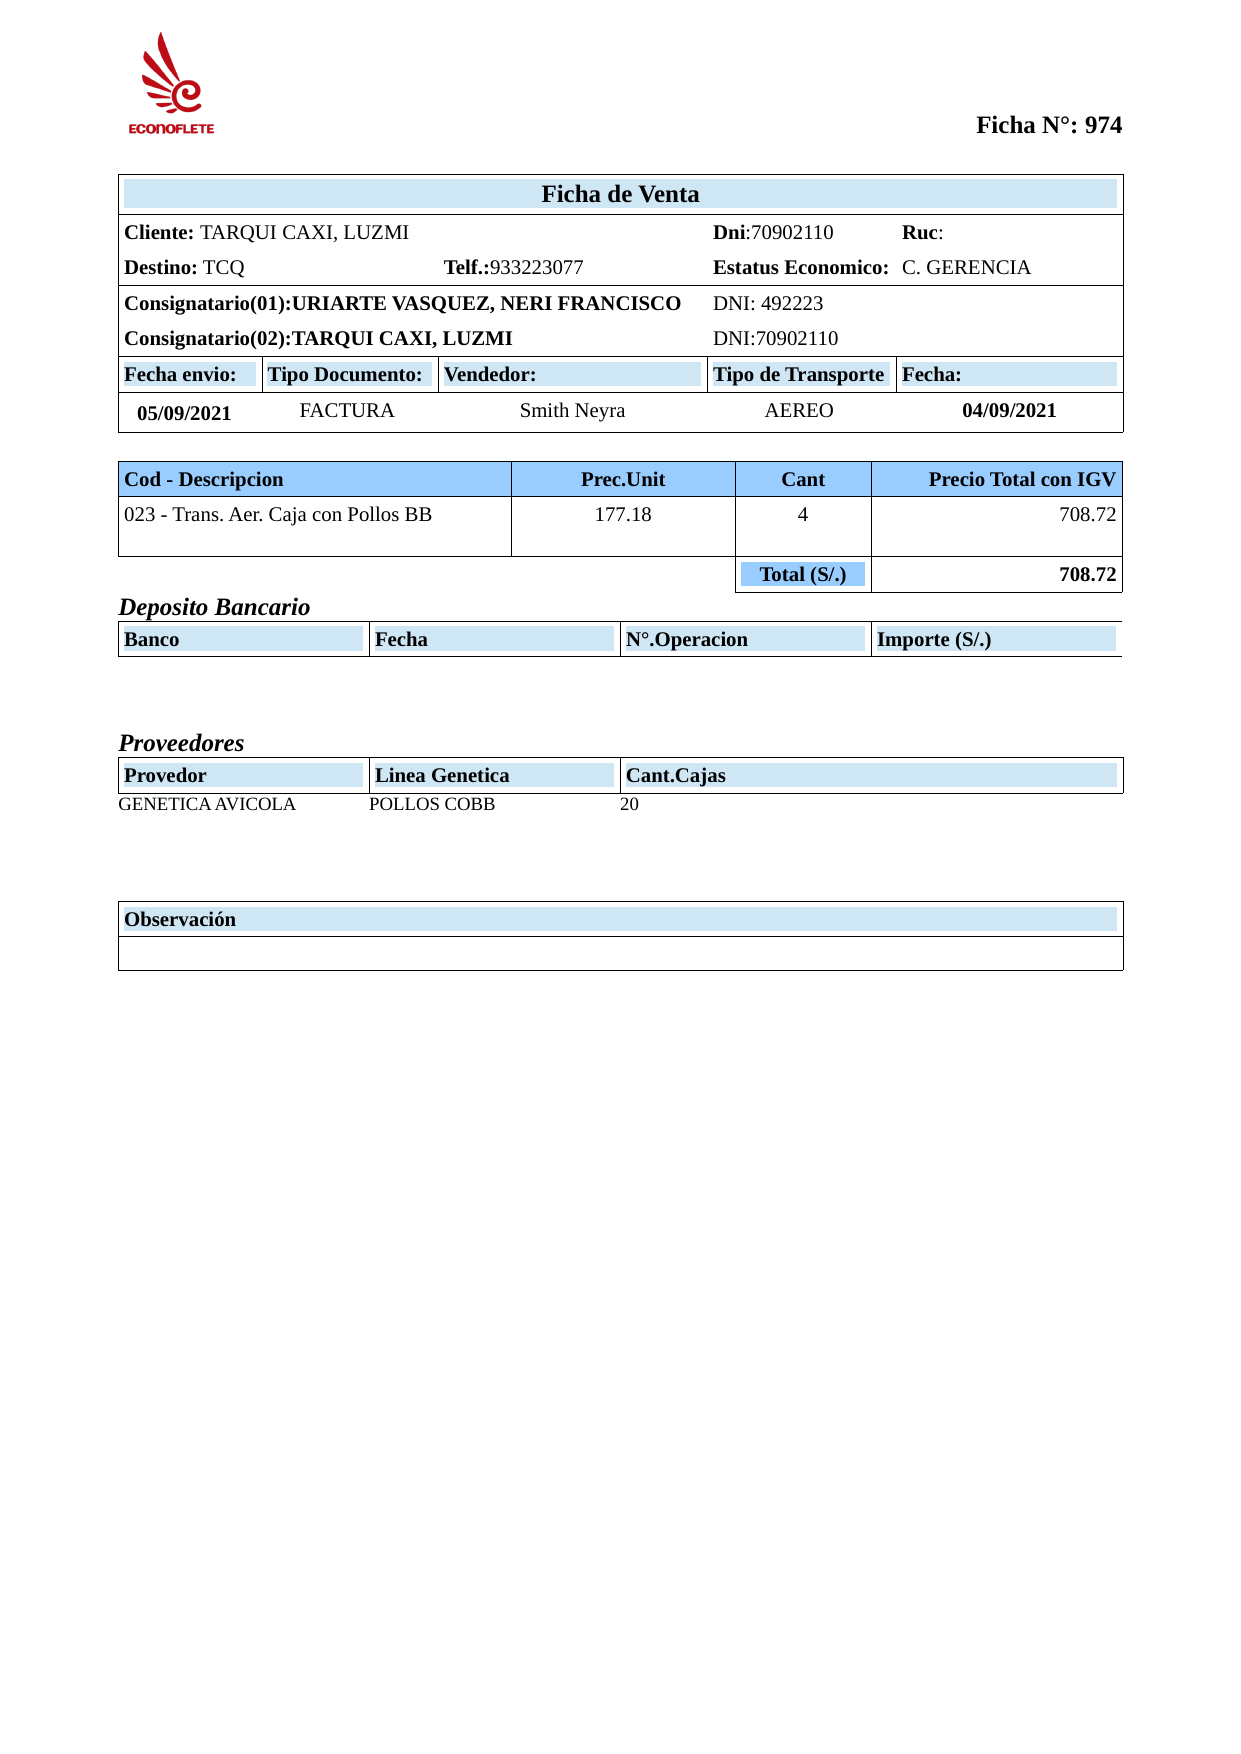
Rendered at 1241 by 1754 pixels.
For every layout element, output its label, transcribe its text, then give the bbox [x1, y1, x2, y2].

table_cell [118, 657, 369, 680]
table_cell [118, 705, 369, 728]
table_header Prec.Unit [512, 462, 735, 496]
table_cell Consignatario(02):TARQUI CAXI, LUZMI [119, 321, 707, 356]
table_cell [369, 858, 620, 879]
table_cell DNI:70902110 [707, 321, 1123, 356]
table_cell Destino: TCQ [119, 249, 438, 285]
table_cell Telf.:933223077 [438, 249, 707, 285]
table_cell Total (S/.) [736, 557, 871, 592]
table_cell [118, 557, 511, 592]
table_cell [369, 879, 620, 901]
table_header Banco [119, 622, 369, 656]
table_cell Dni:70902110 [707, 215, 896, 249]
table_cell 05/09/2021 [119, 393, 262, 432]
table_cell 708.72 [872, 497, 1122, 556]
table_cell Tipo Documento: [263, 357, 438, 392]
table_cell [369, 705, 620, 728]
table_cell [871, 657, 1122, 680]
table_cell 4 [736, 497, 871, 556]
table_cell [511, 557, 735, 592]
table_cell Ruc: [896, 215, 1123, 249]
table_cell DNI: 492223 [707, 286, 1123, 321]
table_cell Consignatario(01):URIARTE VASQUEZ, NERI FRANCISCO [119, 286, 707, 321]
table_cell [369, 657, 620, 680]
table_cell [369, 680, 620, 704]
table_cell [620, 705, 871, 728]
table_cell [118, 680, 369, 704]
table_cell C. GERENCIA [896, 249, 1123, 285]
table_cell Tipo de Transporte [708, 357, 896, 392]
table_cell [620, 836, 1123, 858]
table_cell [620, 879, 1123, 901]
table_cell Estatus Economico: [707, 249, 896, 285]
table_header Importe (S/.) [872, 622, 1122, 656]
table_cell [620, 657, 871, 680]
table_cell [118, 836, 369, 858]
table_cell [119, 937, 1123, 969]
table_cell GENETICA AVICOLA [118, 794, 369, 814]
table_cell 20 [620, 794, 1123, 814]
table_cell [369, 815, 620, 836]
table_cell Vendedor: [439, 357, 707, 392]
table_cell 023 - Trans. Aer. Caja con Pollos BB [119, 497, 511, 556]
table_cell 04/09/2021 [896, 393, 1123, 432]
table_cell Fecha: [897, 357, 1123, 392]
table_cell [620, 680, 871, 704]
table_cell [871, 680, 1122, 704]
table_cell Cliente: TARQUI CAXI, LUZMI [119, 215, 707, 249]
table_cell Smith Neyra [438, 393, 707, 432]
table_header Cant.Cajas [621, 758, 1123, 793]
table_cell [118, 879, 369, 901]
table_cell 708.72 [872, 557, 1122, 592]
table_header Fecha [370, 622, 620, 656]
table_cell AEREO [707, 393, 896, 432]
table_cell [620, 858, 1123, 879]
text Deposito Bancario [118, 592, 1122, 621]
text Proveedores [118, 728, 1122, 757]
table_cell FACTURA [262, 393, 438, 432]
table_cell [871, 705, 1122, 728]
table_header N°.Operacion [621, 622, 871, 656]
table_cell [118, 815, 369, 836]
table_header Cod - Descripcion [119, 462, 511, 496]
table_cell POLLOS COBB [369, 794, 620, 814]
table_cell Fecha envio: [119, 357, 262, 392]
table_cell [620, 815, 1123, 836]
table_cell 177.18 [512, 497, 735, 556]
picture [118, 31, 225, 134]
table_header Ficha de Venta [119, 175, 1123, 214]
table_header Observación [119, 902, 1123, 936]
table_header Linea Genetica [370, 758, 620, 793]
table_cell [369, 836, 620, 858]
table_header Precio Total con IGV [872, 462, 1122, 496]
table_header Cant [736, 462, 871, 496]
table_header Provedor [119, 758, 369, 793]
table_cell [118, 858, 369, 879]
